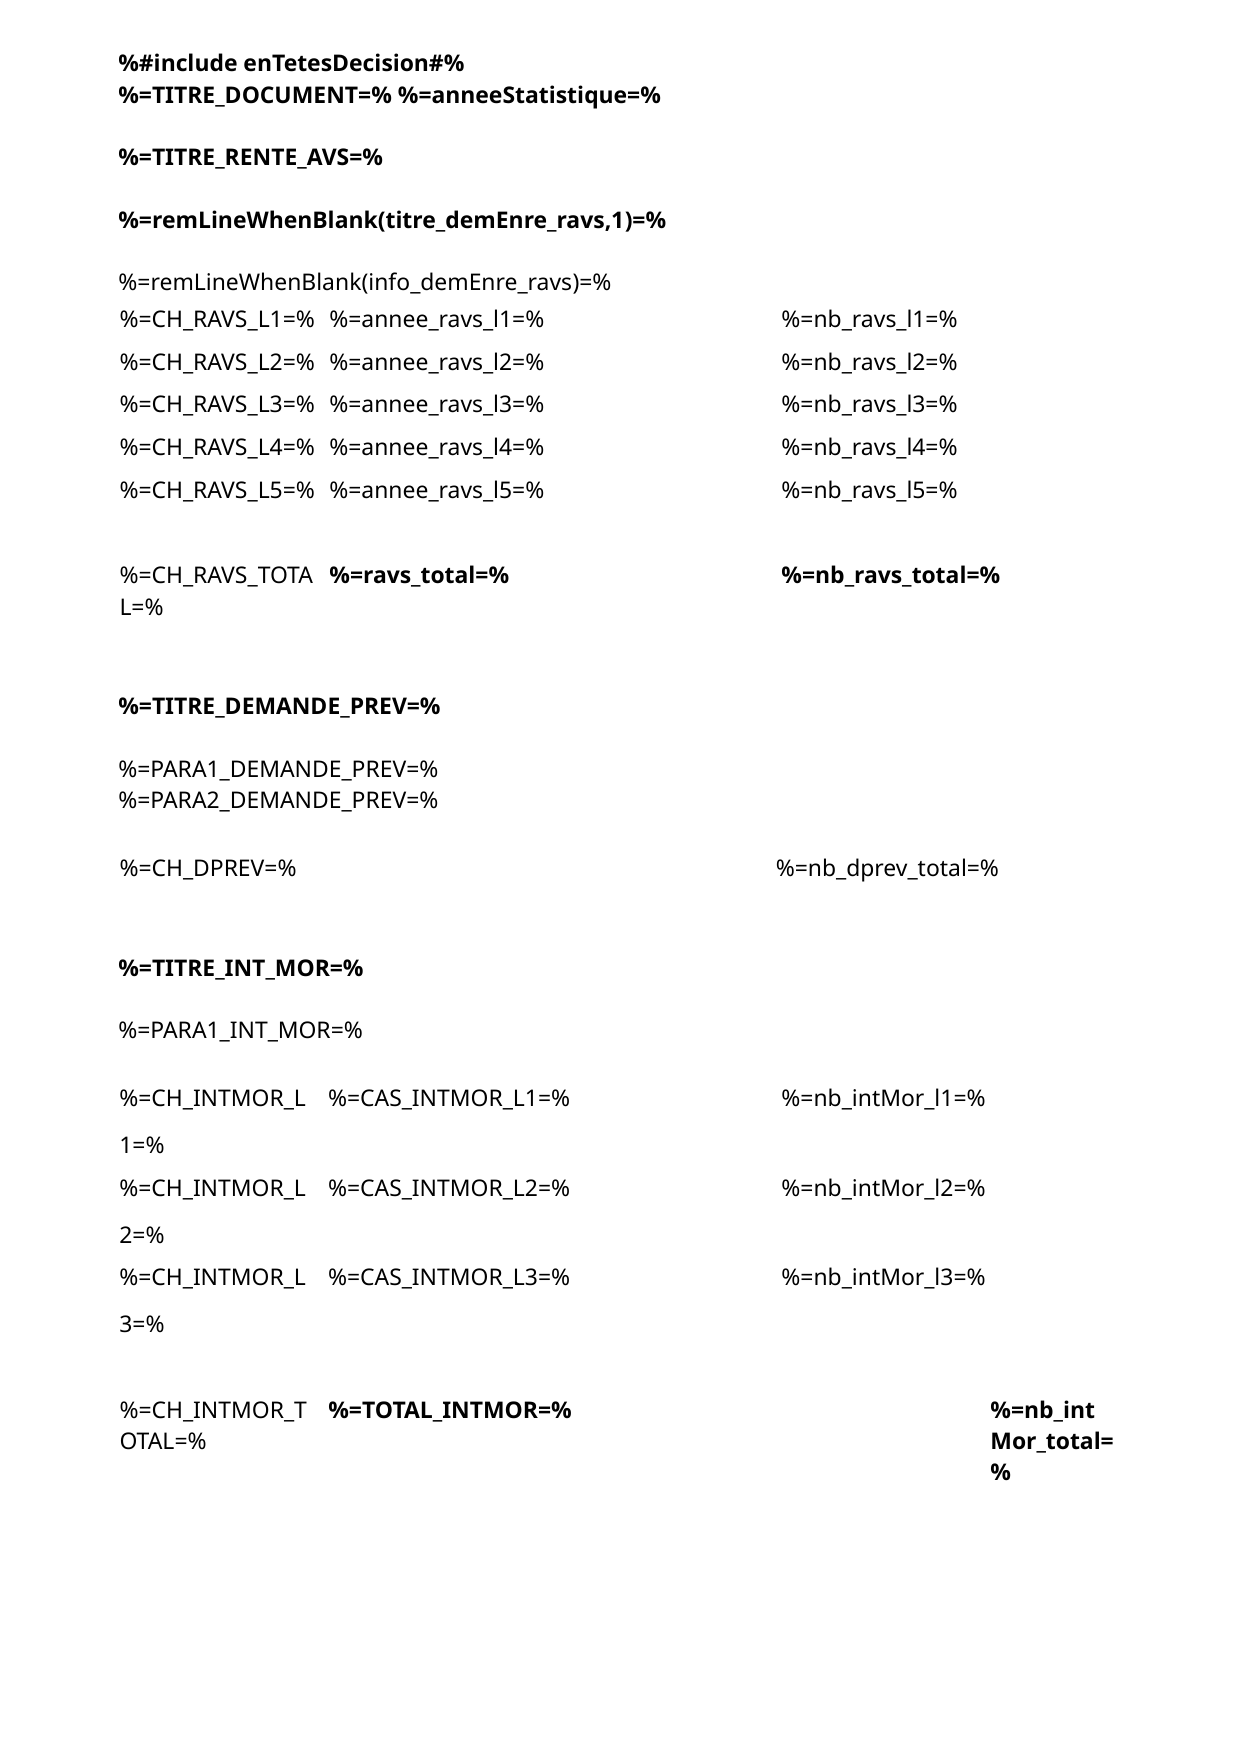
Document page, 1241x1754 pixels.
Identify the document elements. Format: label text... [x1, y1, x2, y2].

table_header %=CH_RAVS_TOTAL=% [119, 554, 323, 627]
table_cell %=CH_RAVS_L4=% [119, 425, 323, 468]
table_header %=nb_dprev_total=% [776, 846, 1122, 889]
table_cell %=nb_intMor_l2=% [775, 1166, 1122, 1256]
table_header %=CH_RAVS_L1=% [119, 297, 323, 340]
table_cell %=CAS_INTMOR_L2=% [322, 1166, 775, 1256]
table_cell [118, 1345, 322, 1388]
text %#include enTetesDecision#% [118, 47, 1122, 78]
table_cell %=CH_INTMOR_L3=% [118, 1256, 322, 1345]
table_header %=CH_DPREV=% [119, 846, 322, 889]
table_cell %=nb_ravs_l3=% [776, 383, 1122, 425]
table_header %=CH_INTMOR_L1=% [118, 1076, 322, 1166]
table_header %=nb_intMor_total=% [985, 1388, 1122, 1493]
text %=TITRE_INT_MOR=% [118, 951, 1122, 983]
table_header %=nb_ravs_l1=% [776, 297, 1122, 340]
table_cell %=CH_RAVS_L2=% [119, 340, 323, 383]
text %=TITRE_DEMANDE_PREV=% [118, 690, 1122, 721]
table_cell %=annee_ravs_l5=% [324, 468, 776, 511]
table_cell %=CAS_INTMOR_L3=% [322, 1256, 775, 1345]
text %=PARA1_INT_MOR=% [118, 1014, 1122, 1045]
table_header %=nb_intMor_l1=% [775, 1076, 1122, 1166]
text %=PARA2_DEMANDE_PREV=% [118, 784, 1122, 815]
text %=TITRE_DOCUMENT=% %=anneeStatistique=% [118, 78, 1122, 110]
table_cell %=CH_RAVS_L3=% [119, 383, 323, 425]
table_cell %=annee_ravs_l4=% [324, 425, 776, 468]
table_header %=CAS_INTMOR_L1=% [322, 1076, 775, 1166]
table_cell %=annee_ravs_l2=% [324, 340, 776, 383]
table_cell %=annee_ravs_l3=% [324, 383, 776, 425]
table_cell %=nb_ravs_l4=% [776, 425, 1122, 468]
text %=remLineWhenBlank(info_demEnre_ravs)=% [118, 266, 1122, 297]
table_header %=TOTAL_INTMOR=% [323, 1388, 984, 1493]
table_cell [324, 511, 776, 553]
table_cell %=nb_ravs_l5=% [776, 468, 1122, 511]
table_header %=ravs_total=% [324, 554, 776, 627]
table_header [323, 846, 776, 889]
table_cell [775, 1345, 1122, 1388]
table_cell [322, 1345, 775, 1388]
text %=remLineWhenBlank(titre_demEnre_ravs,1)=% [118, 203, 1122, 235]
table_cell [776, 511, 1122, 553]
table_cell %=CH_RAVS_L5=% [119, 468, 323, 511]
table_cell [119, 511, 323, 553]
text %=PARA1_DEMANDE_PREV=% [118, 752, 1122, 784]
table_header %=annee_ravs_l1=% [324, 297, 776, 340]
text %=TITRE_RENTE_AVS=% [118, 141, 1122, 172]
table_cell %=nb_ravs_l2=% [776, 340, 1122, 383]
table_cell %=CH_INTMOR_L2=% [118, 1166, 322, 1256]
table_header %=nb_ravs_total=% [776, 554, 1122, 627]
table_cell %=nb_intMor_l3=% [775, 1256, 1122, 1345]
table_header %=CH_INTMOR_TOTAL=% [119, 1388, 322, 1493]
